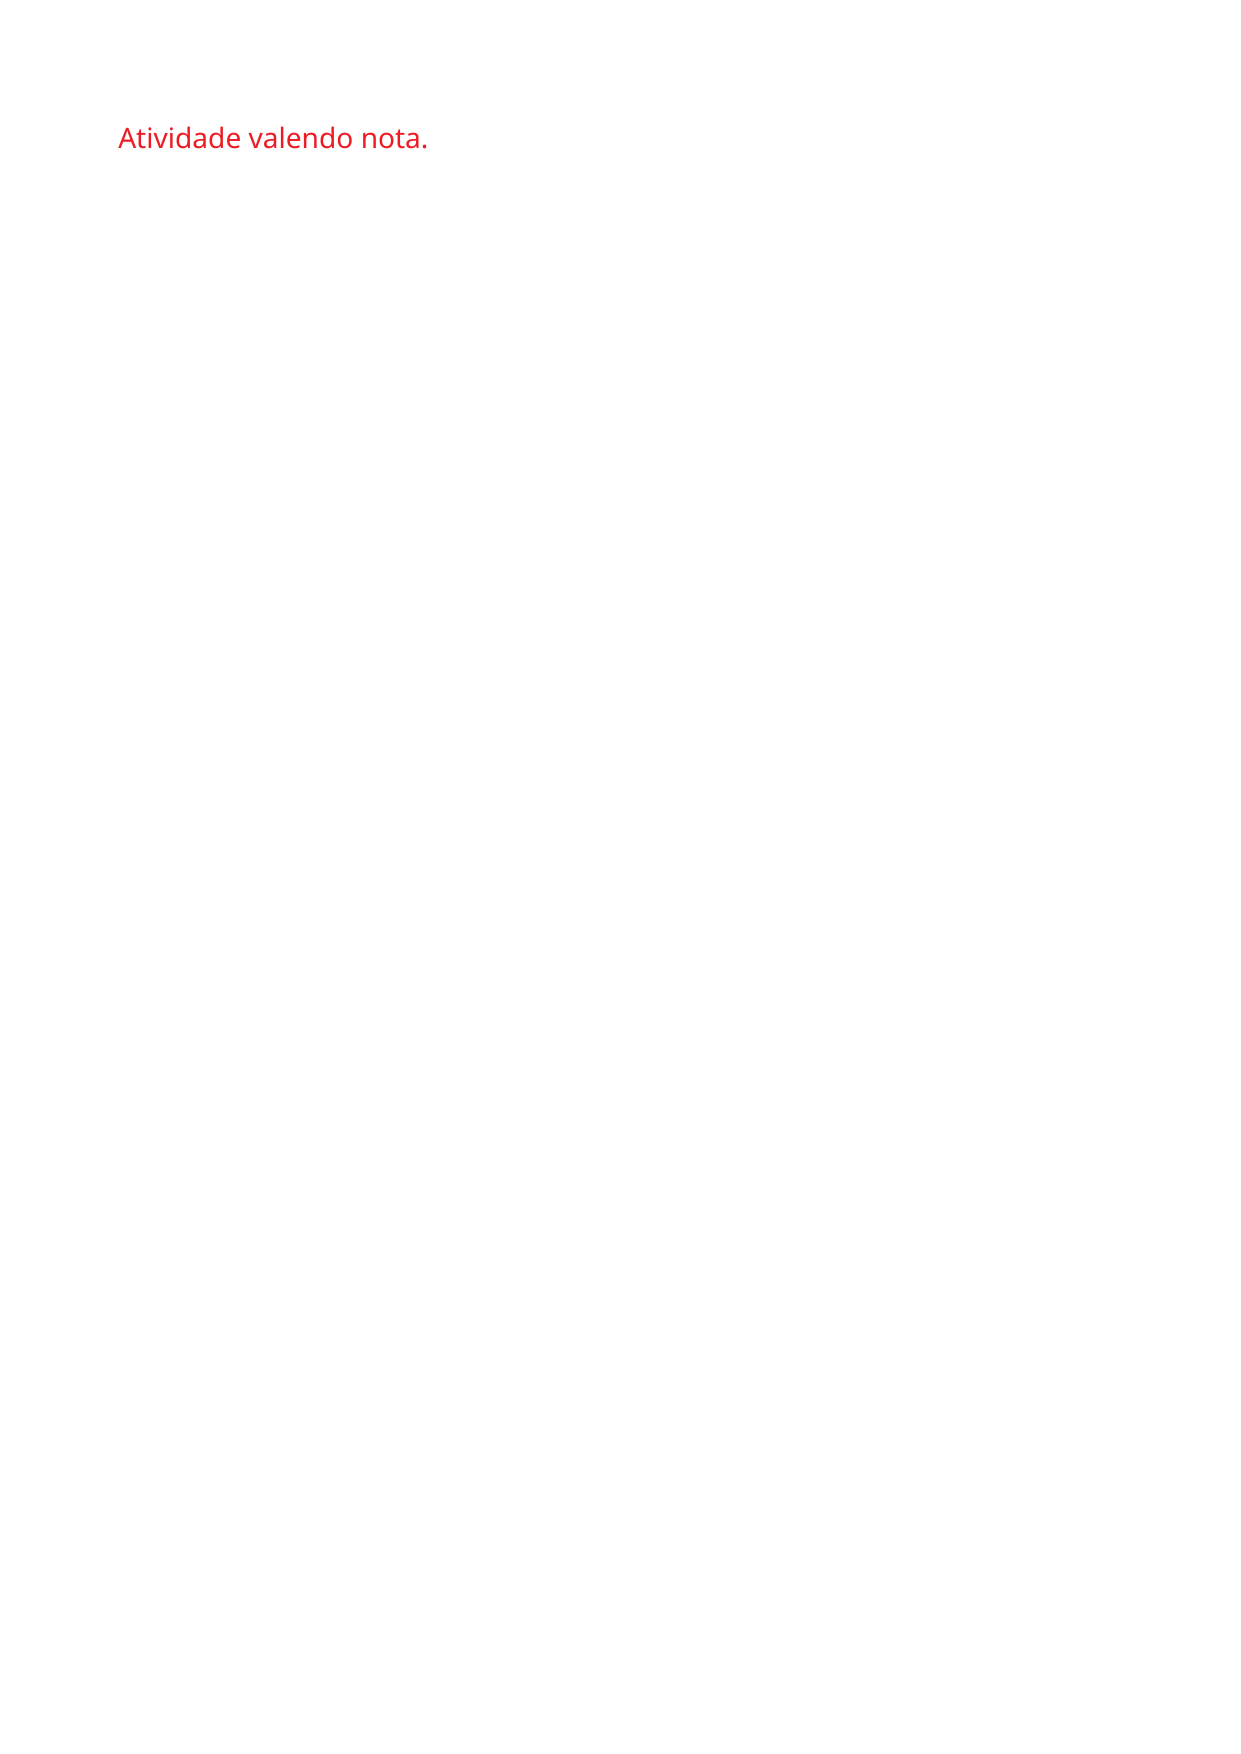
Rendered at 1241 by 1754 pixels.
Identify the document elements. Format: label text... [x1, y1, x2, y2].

text Atividade valendo nota. [118, 118, 1122, 156]
